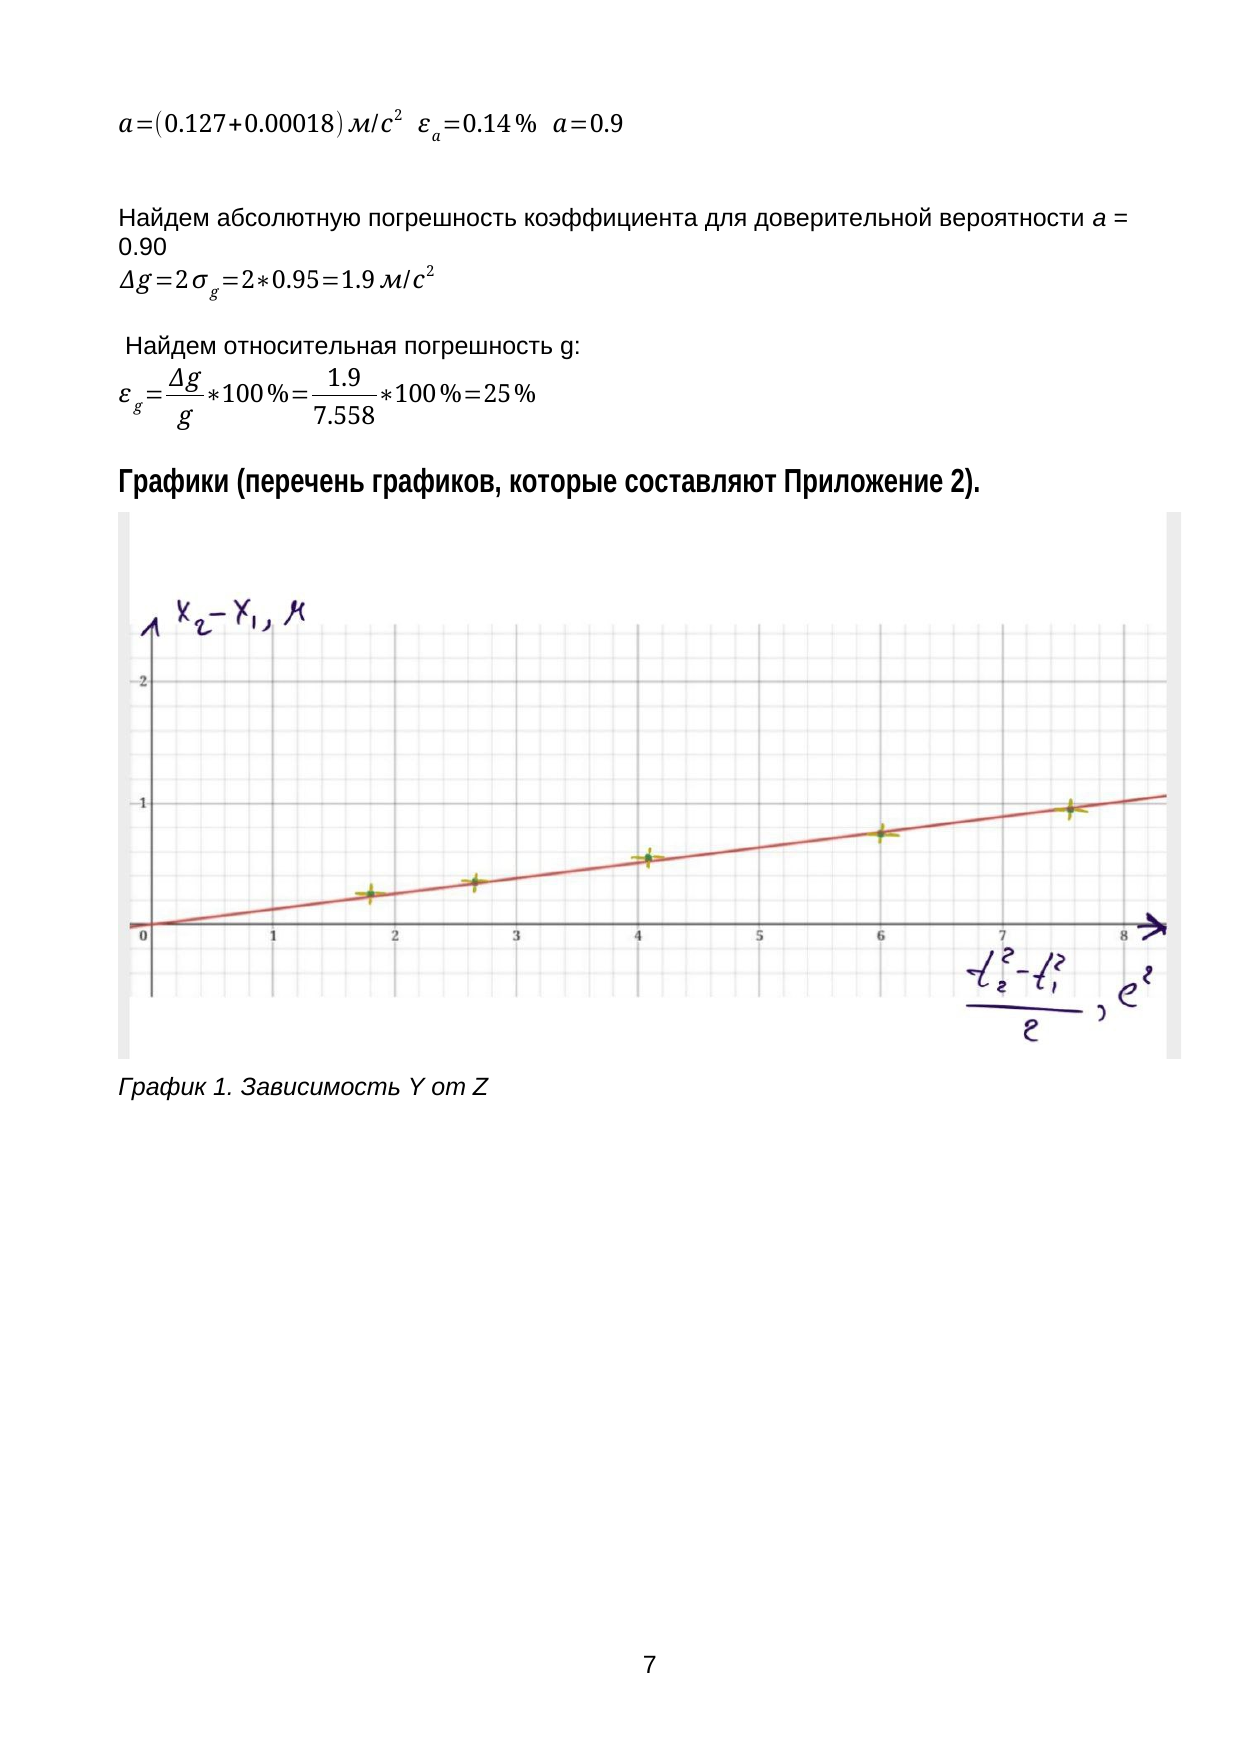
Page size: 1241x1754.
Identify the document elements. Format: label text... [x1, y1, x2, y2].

text График 1. Зависимость Y от Z [118, 1059, 1181, 1100]
text Найдем абсолютную погрешность коэффициента для доверительной вероятности a = 0.90 [118, 203, 1181, 260]
subtitle Графики (перечень графиков, которые составляют Приложение 2). [118, 461, 1240, 500]
text Найдем относительная погрешность g: [118, 331, 1181, 359]
picture [118, 512, 1182, 1059]
